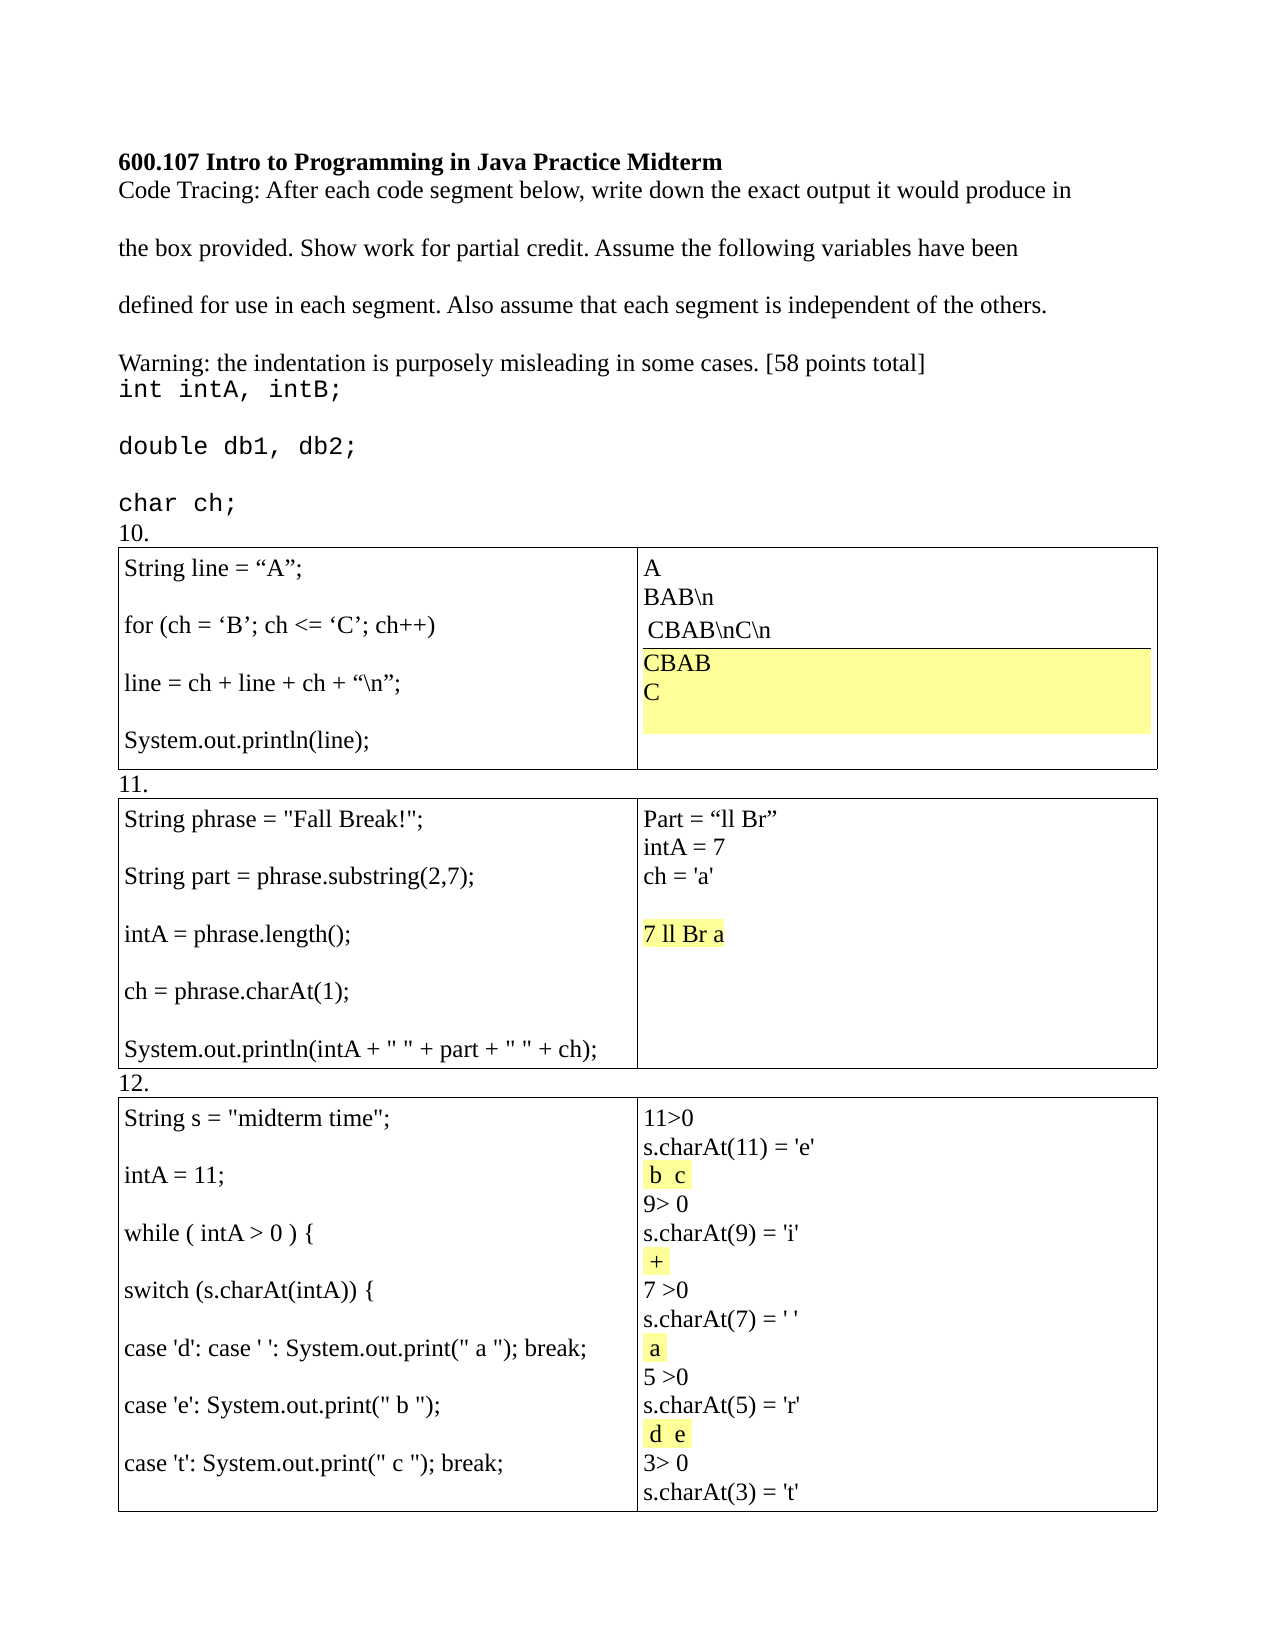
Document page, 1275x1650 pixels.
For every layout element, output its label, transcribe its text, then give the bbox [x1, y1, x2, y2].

text char ch; [118, 490, 1157, 518]
table_header 11>0 s.charAt(11) = 'e' b c 9> 0 s.charAt(9) = 'i' + 7 >0 s.charAt(7) = ' ' a 5 >0 s.charAt(5) = 'r' d e 3> 0 s.charAt(3) = 't' [638, 1098, 1157, 1511]
table_header String line = “A”; for (ch = ‘B’; ch <= ‘C’; ch++) line = ch + line + ch + “\n”; System.out.println(line); [119, 548, 637, 769]
text 10. [118, 518, 1157, 547]
text 11. [118, 770, 1157, 798]
text the box provided. Show work for partial credit. Assume the following variables have been [118, 233, 1157, 262]
table_header Part = “ll Br” intA = 7 ch = 'a' 7 ll Br a [638, 799, 1157, 1068]
text 600.107 Intro to Programming in Java Practice Midterm [118, 147, 1157, 176]
text 12. [118, 1069, 1157, 1097]
text double db1, db2; [118, 433, 1157, 462]
text Code Tracing: After each code segment below, write down the exact output it would produce in [118, 176, 1157, 204]
table_header String phrase = "Fall Break!"; String part = phrase.substring(2,7); intA = phrase.length(); ch = phrase.charAt(1); System.out.println(intA + " " + part + " " + ch); [119, 799, 637, 1068]
text defined for use in each segment. Also assume that each segment is independent of the others. [118, 291, 1157, 319]
table_header A BAB\n CBAB\nC\n CBAB C [638, 548, 1157, 769]
text int intA, intB; [118, 377, 1157, 405]
table_header String s = "midterm time"; intA = 11; while ( intA > 0 ) { switch (s.charAt(intA)) { case 'd': case ' ': System.out.print(" a "); break; case 'e': System.out.print(" b "); case 't': System.out.print(" c "); break; [119, 1098, 637, 1511]
text Warning: the indentation is purposely misleading in some cases. [58 points total] [118, 348, 1157, 377]
